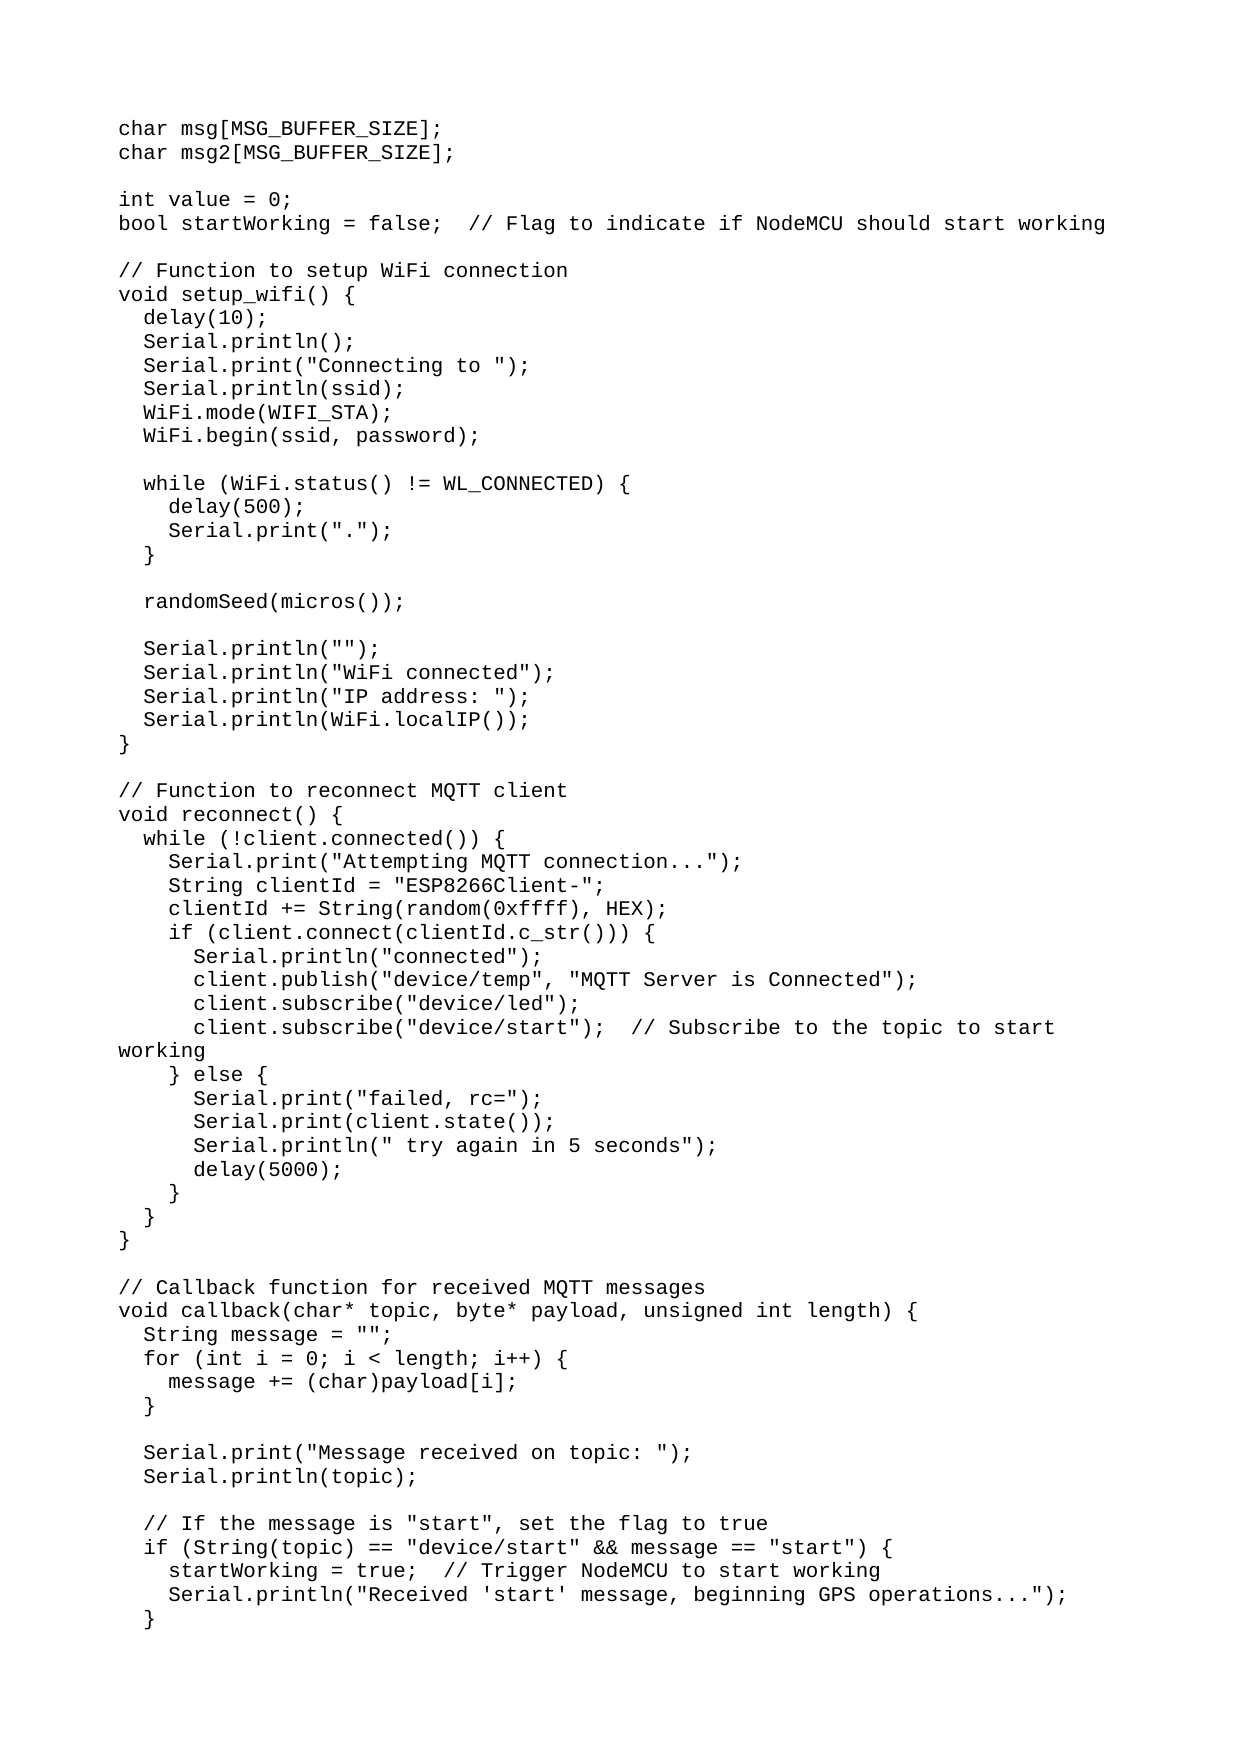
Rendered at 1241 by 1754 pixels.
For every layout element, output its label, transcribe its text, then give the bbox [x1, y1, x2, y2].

text int value = 0; [118, 189, 1122, 213]
text Serial.print("."); [118, 520, 1122, 544]
text } [118, 733, 1122, 757]
text delay(5000); [118, 1158, 1122, 1182]
text } else { [118, 1064, 1122, 1088]
text for (int i = 0; i < length; i++) { [118, 1348, 1122, 1371]
text Serial.println("WiFi connected"); [118, 662, 1122, 686]
text Serial.print(client.state()); [118, 1111, 1122, 1135]
text // Function to setup WiFi connection [118, 260, 1122, 284]
text } [118, 1206, 1122, 1229]
text // Function to reconnect MQTT client [118, 780, 1122, 804]
text Serial.print("failed, rc="); [118, 1088, 1122, 1111]
text client.subscribe("device/led"); [118, 993, 1122, 1017]
text Serial.println(""); [118, 638, 1122, 662]
text WiFi.begin(ssid, password); [118, 426, 1122, 449]
text if (String(topic) == "device/start" && message == "start") { [118, 1537, 1122, 1561]
text char msg[MSG_BUFFER_SIZE]; [118, 118, 1122, 142]
text Serial.println(WiFi.localIP()); [118, 709, 1122, 733]
text delay(500); [118, 496, 1122, 520]
text Serial.println(ssid); [118, 378, 1122, 402]
text } [118, 1395, 1122, 1419]
text client.publish("device/temp", "MQTT Server is Connected"); [118, 969, 1122, 993]
text Serial.println(" try again in 5 seconds"); [118, 1135, 1122, 1158]
text Serial.print("Connecting to "); [118, 354, 1122, 378]
text if (client.connect(clientId.c_str())) { [118, 922, 1122, 946]
text Serial.print("Attempting MQTT connection..."); [118, 851, 1122, 875]
text WiFi.mode(WIFI_STA); [118, 402, 1122, 426]
text Serial.println(topic); [118, 1466, 1122, 1489]
text Serial.println("Received 'start' message, beginning GPS operations..."); [118, 1584, 1122, 1608]
text } [118, 544, 1122, 567]
text client.subscribe("device/start"); // Subscribe to the topic to start working [118, 1017, 1122, 1064]
text Serial.println("IP address: "); [118, 686, 1122, 709]
text Serial.println("connected"); [118, 946, 1122, 969]
text } [118, 1182, 1122, 1206]
text } [118, 1608, 1122, 1631]
text clientId += String(random(0xffff), HEX); [118, 898, 1122, 922]
text randomSeed(micros()); [118, 591, 1122, 615]
text message += (char)payload[i]; [118, 1371, 1122, 1395]
text String message = ""; [118, 1324, 1122, 1348]
text String clientId = "ESP8266Client-"; [118, 875, 1122, 898]
text // Callback function for received MQTT messages [118, 1277, 1122, 1300]
text while (WiFi.status() != WL_CONNECTED) { [118, 473, 1122, 496]
text void setup_wifi() { [118, 284, 1122, 307]
text bool startWorking = false; // Flag to indicate if NodeMCU should start working [118, 213, 1122, 236]
text while (!client.connected()) { [118, 827, 1122, 851]
text void callback(char* topic, byte* payload, unsigned int length) { [118, 1300, 1122, 1324]
text startWorking = true; // Trigger NodeMCU to start working [118, 1561, 1122, 1584]
text void reconnect() { [118, 804, 1122, 827]
text delay(10); [118, 307, 1122, 331]
text } [118, 1229, 1122, 1253]
text Serial.print("Message received on topic: "); [118, 1442, 1122, 1466]
text char msg2[MSG_BUFFER_SIZE]; [118, 142, 1122, 165]
text // If the message is "start", set the flag to true [118, 1513, 1122, 1537]
text Serial.println(); [118, 331, 1122, 354]
